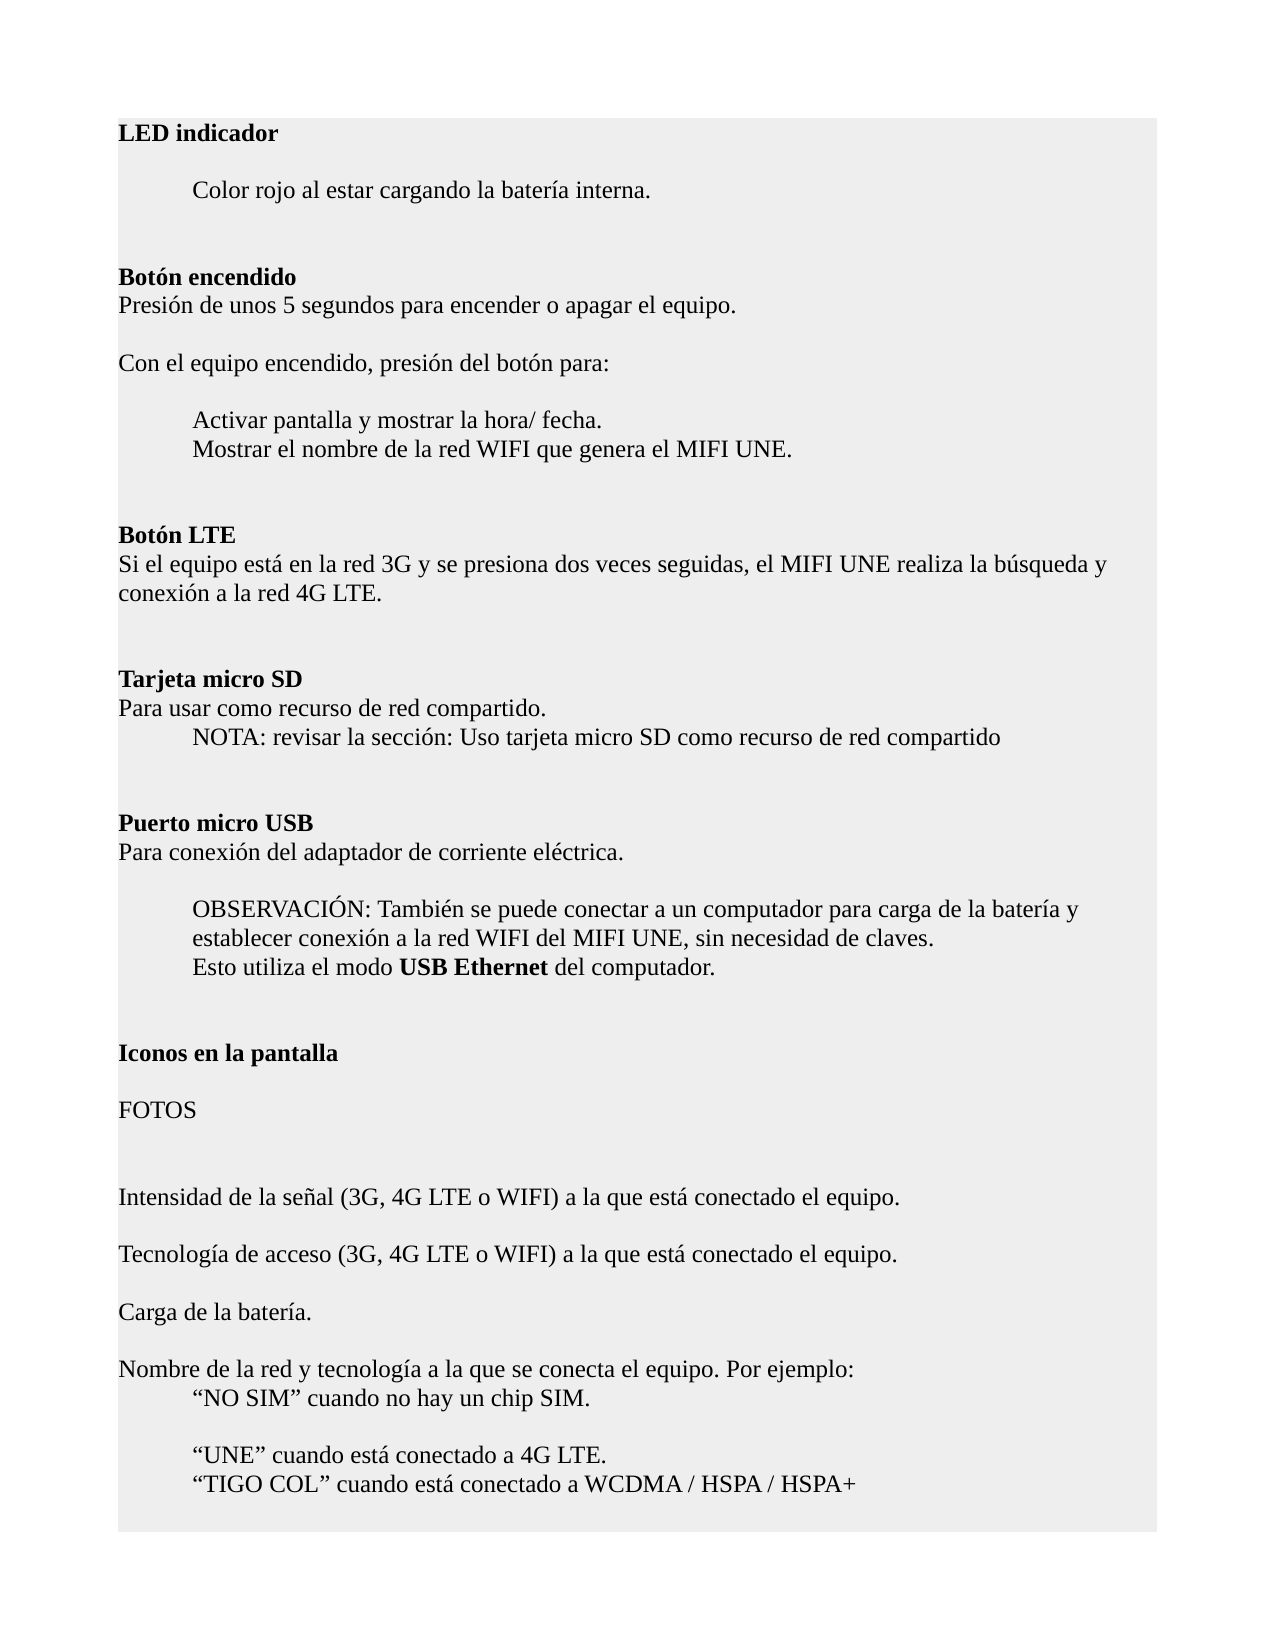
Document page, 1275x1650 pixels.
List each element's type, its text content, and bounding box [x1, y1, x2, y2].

text Color rojo al estar cargando la batería interna. [192, 176, 1157, 204]
text NOTA: revisar la sección: Uso tarjeta micro SD como recurso de red compartido [192, 722, 1157, 751]
text FOTOS [118, 1096, 1157, 1124]
text “TIGO COL” cuando está conectado a WCDMA / HSPA / HSPA+ [192, 1469, 1157, 1498]
text Tecnología de acceso (3G, 4G LTE o WIFI) a la que está conectado el equipo. [118, 1239, 1157, 1268]
text Tarjeta micro SD [118, 664, 1157, 693]
text Nombre de la red y tecnología a la que se conecta el equipo. Por ejemplo: [118, 1354, 1157, 1383]
text Esto utiliza el modo USB Ethernet del computador. [192, 952, 1157, 981]
text Carga de la batería. [118, 1297, 1157, 1326]
text Botón LTE [118, 521, 1157, 549]
text LED indicador [118, 118, 1157, 147]
text Con el equipo encendido, presión del botón para: [118, 348, 1157, 377]
text Si el equipo está en la red 3G y se presiona dos veces seguidas, el MIFI UNE realiza la búsqueda y conexión a la red 4G LTE. [118, 549, 1157, 607]
text Para usar como recurso de red compartido. [118, 693, 1157, 722]
text Activar pantalla y mostrar la hora/ fecha. [192, 406, 1157, 434]
text Iconos en la pantalla [118, 1038, 1157, 1067]
text Para conexión del adaptador de corriente eléctrica. [118, 837, 1157, 866]
text Puerto micro USB [118, 808, 1157, 837]
text OBSERVACIÓN: También se puede conectar a un computador para carga de la batería y establecer conexión a la red WIFI del MIFI UNE, sin necesidad de claves. [192, 894, 1157, 952]
text Mostrar el nombre de la red WIFI que genera el MIFI UNE. [192, 434, 1157, 463]
text “UNE” cuando está conectado a 4G LTE. [192, 1441, 1157, 1469]
text Botón encendido [118, 262, 1157, 291]
text Intensidad de la señal (3G, 4G LTE o WIFI) a la que está conectado el equipo. [118, 1182, 1157, 1211]
text Presión de unos 5 segundos para encender o apagar el equipo. [118, 291, 1157, 319]
text “NO SIM” cuando no hay un chip SIM. [192, 1383, 1157, 1412]
